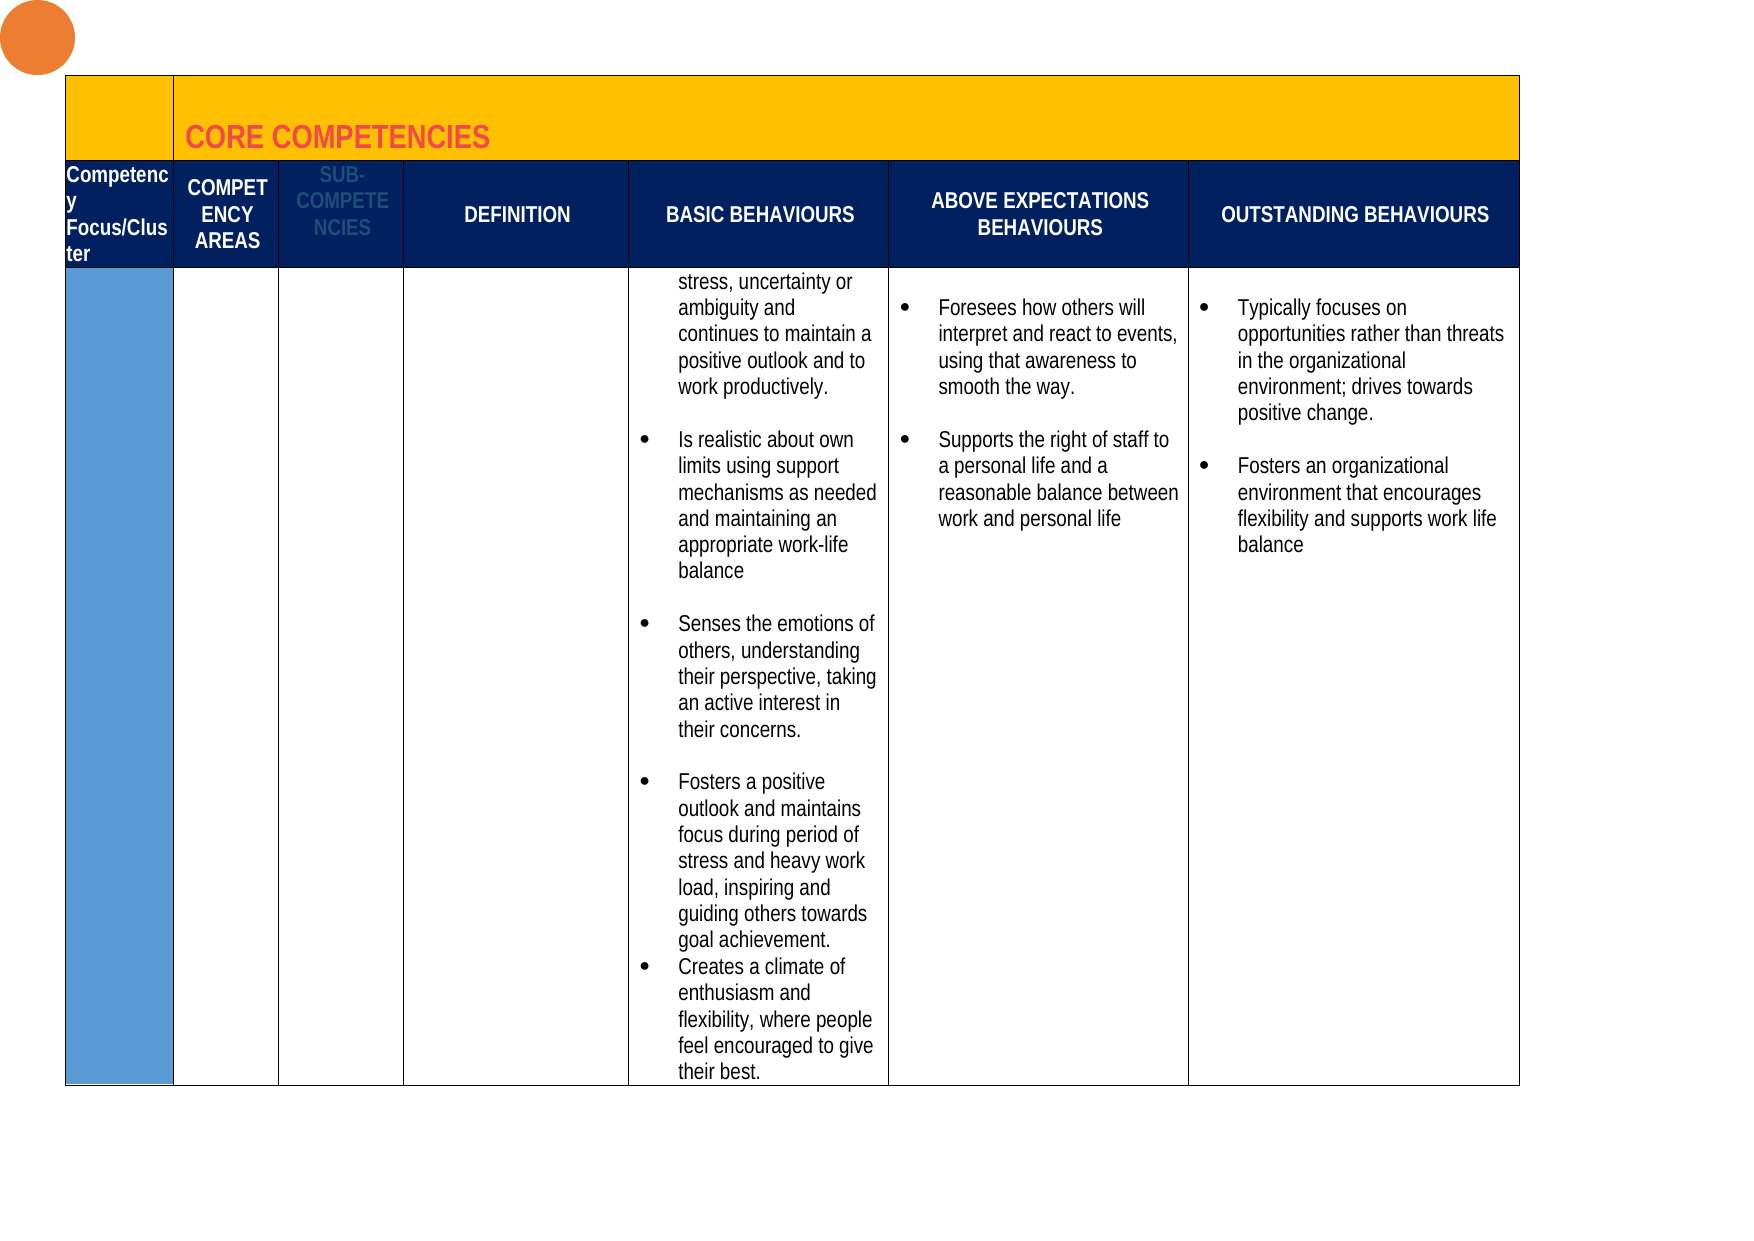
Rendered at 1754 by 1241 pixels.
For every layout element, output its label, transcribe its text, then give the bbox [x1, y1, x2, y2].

table_cell [404, 268, 628, 1084]
table_cell [279, 268, 403, 1084]
table_cell Competency Focus/Cluster [66, 161, 173, 267]
table_cell [174, 268, 278, 1084]
table_cell SUB- COMPETENCIES [279, 161, 403, 267]
table_cell COMPETENCY AREAS [174, 161, 278, 267]
table_cell OUTSTANDING BEHAVIOURS [1189, 161, 1519, 267]
table_cell Stays calm and maintains composure under stress or during a crisis keeping disruptive emotions under control. Adapts flexibly to changing situations, overcomes obstacles and recovers quickly from set-backs Tolerates conditions of stress, uncertainty or ambiguity and continues to maintain a positive outlook and to work productively. Is realistic about own limits using support mechanisms as needed and maintaining an appropriate work-life balance Senses the emotions of others, understanding their perspective, taking an active interest in their concerns. Fosters a positive outlook and maintains focus during period of stress and heavy work load, inspiring and guiding others towards goal achievement. Creates a climate of enthusiasm and flexibility, where people feel encouraged to give their best. Stands up to group pressure, not giving in out of a desire to please or to avoid confrontation and conflict [629, 268, 888, 1084]
table_cell Provides a sense of direction and purpose, and maintains operational effectiveness of the organization, even during times of organizational crisis or change. Does not hesitate to cut through red tape or make exceptions to rules when necessary to create better possibilities for the future of COSTAATT. Typically focuses on opportunities rather than threats in the organizational environment; drives towards positive change. Fosters an organizational environment that encourages flexibility and supports work life balance [1189, 268, 1519, 1084]
table_header [66, 76, 173, 160]
table_cell [66, 268, 173, 1084]
table_cell ABOVE EXPECTATIONS BEHAVIOURS [889, 161, 1188, 267]
table_cell BASIC BEHAVIOURS [629, 161, 888, 267]
table_header CORE COMPETENCIES [174, 76, 1519, 160]
table_cell Creates a work environment which minimizes stress and ensures an even distribution of work load. Demonstrates a genuine passion for the work, and leverages political forces and tacit knowledge to support the achievement of organizational goals and priorities. Foresees how others will interpret and react to events, using that awareness to smooth the way. Supports the right of staff to a personal life and a reasonable balance between work and personal life [889, 268, 1188, 1084]
table_cell DEFINITION [404, 161, 628, 267]
